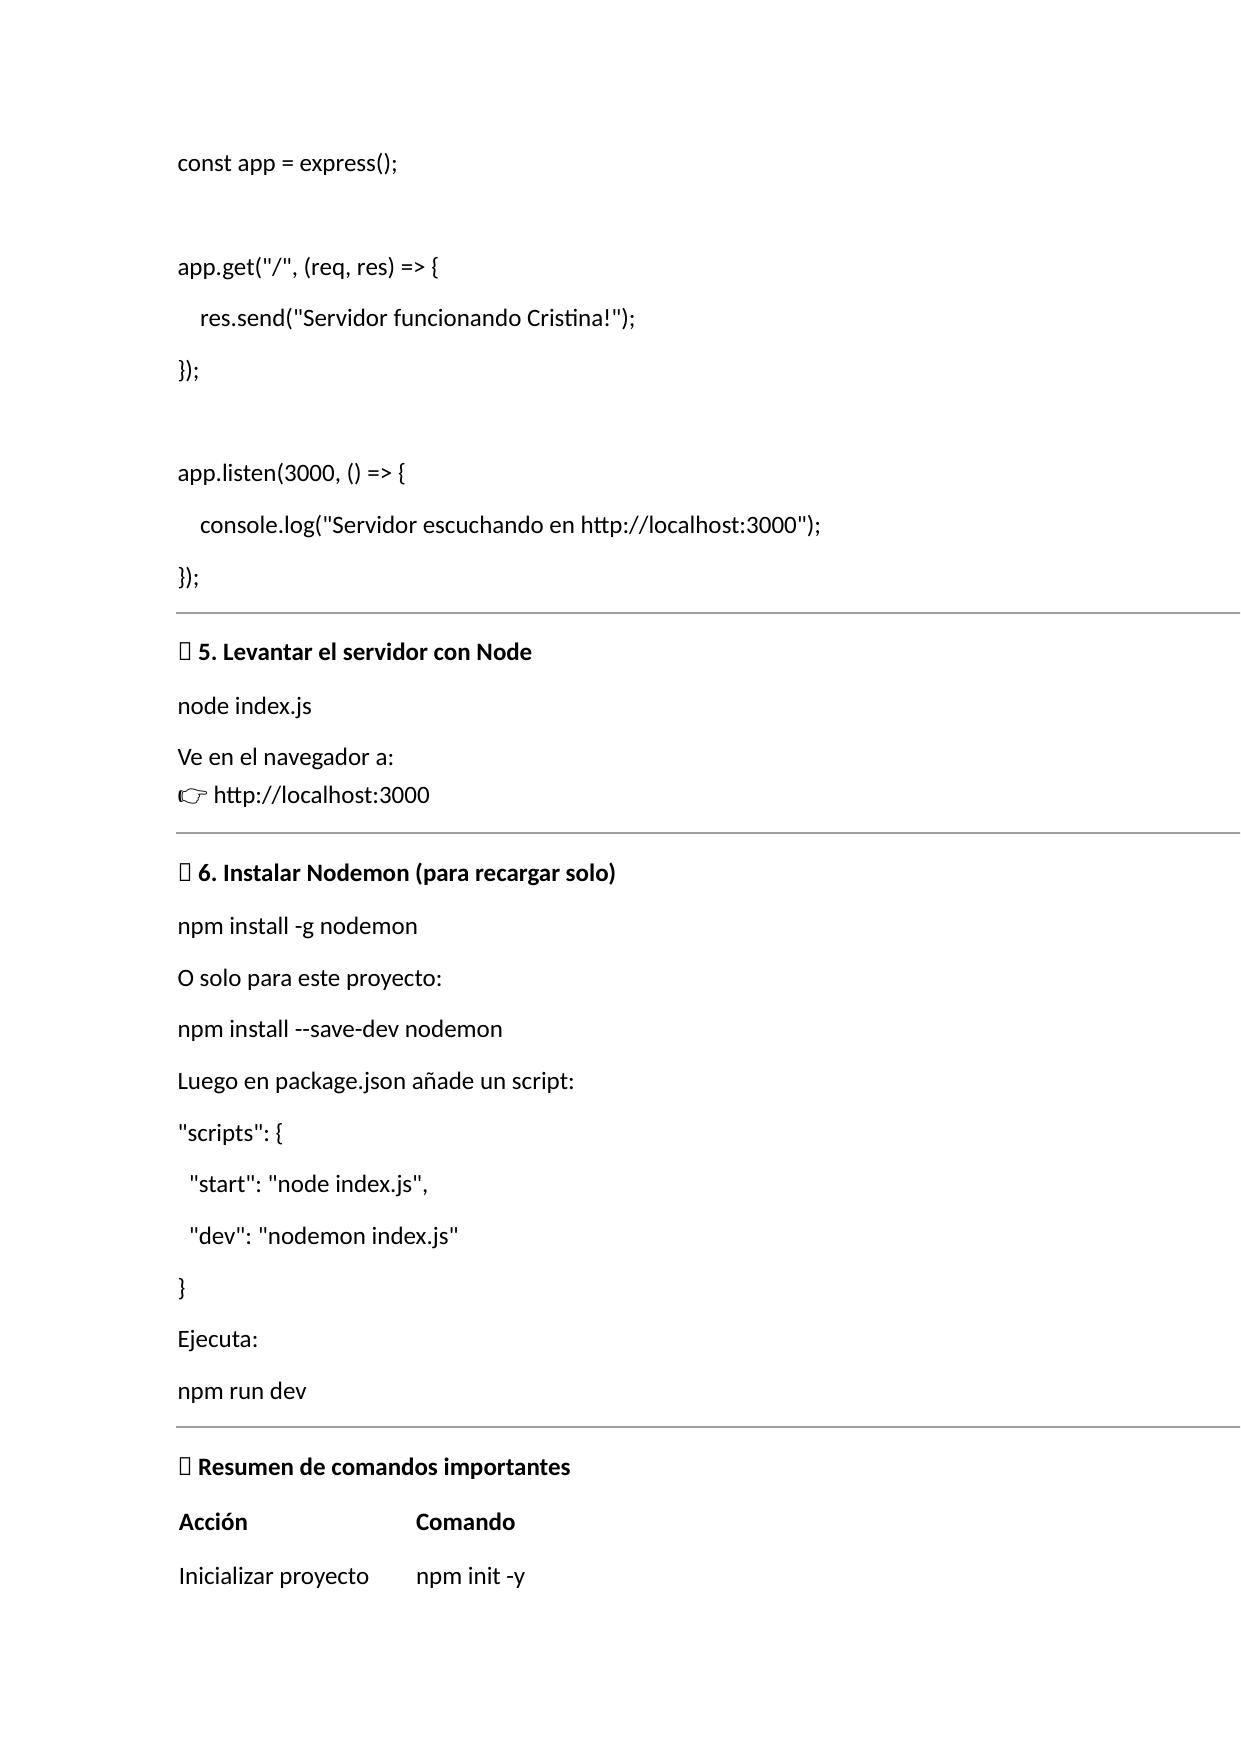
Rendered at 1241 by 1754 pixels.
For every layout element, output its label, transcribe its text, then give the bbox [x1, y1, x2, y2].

text }); [177, 354, 1063, 385]
text const app = express(); [177, 148, 1063, 178]
text npm install -g nodemon [177, 910, 1063, 941]
text Ejecuta: [177, 1324, 1063, 1354]
text node index.js [177, 690, 1063, 720]
text app.listen(3000, () => { [177, 458, 1063, 488]
text "start": "node index.js", [177, 1169, 1063, 1199]
text console.log("Servidor escuchando en http://localhost:3000"); [177, 509, 1063, 540]
table_header Acción [177, 1504, 414, 1559]
text app.get("/", (req, res) => { [177, 251, 1063, 281]
text Luego en package.json añade un script: [177, 1065, 1063, 1096]
text "scripts": { [177, 1117, 1063, 1147]
text O solo para este proyecto: [177, 962, 1063, 992]
text npm install --save-dev nodemon [177, 1014, 1063, 1044]
text } [177, 1272, 1063, 1302]
text Ve en el navegador a: 👉 http://localhost:3000 [177, 742, 1063, 811]
text npm run dev [177, 1375, 1063, 1406]
table_cell npm init -y [414, 1559, 748, 1592]
text }); [177, 561, 1063, 591]
text res.send("Servidor funcionando Cristina!"); [177, 303, 1063, 333]
text 💥 Resumen de comandos importantes [177, 1448, 1063, 1482]
text "dev": "nodemon index.js" [177, 1220, 1063, 1251]
table_cell Inicializar proyecto [177, 1559, 414, 1592]
text ✅ 5. Levantar el servidor con Node [177, 634, 1063, 668]
text ✅ 6. Instalar Nodemon (para recargar solo) [177, 854, 1063, 888]
table_header Comando [414, 1504, 748, 1559]
